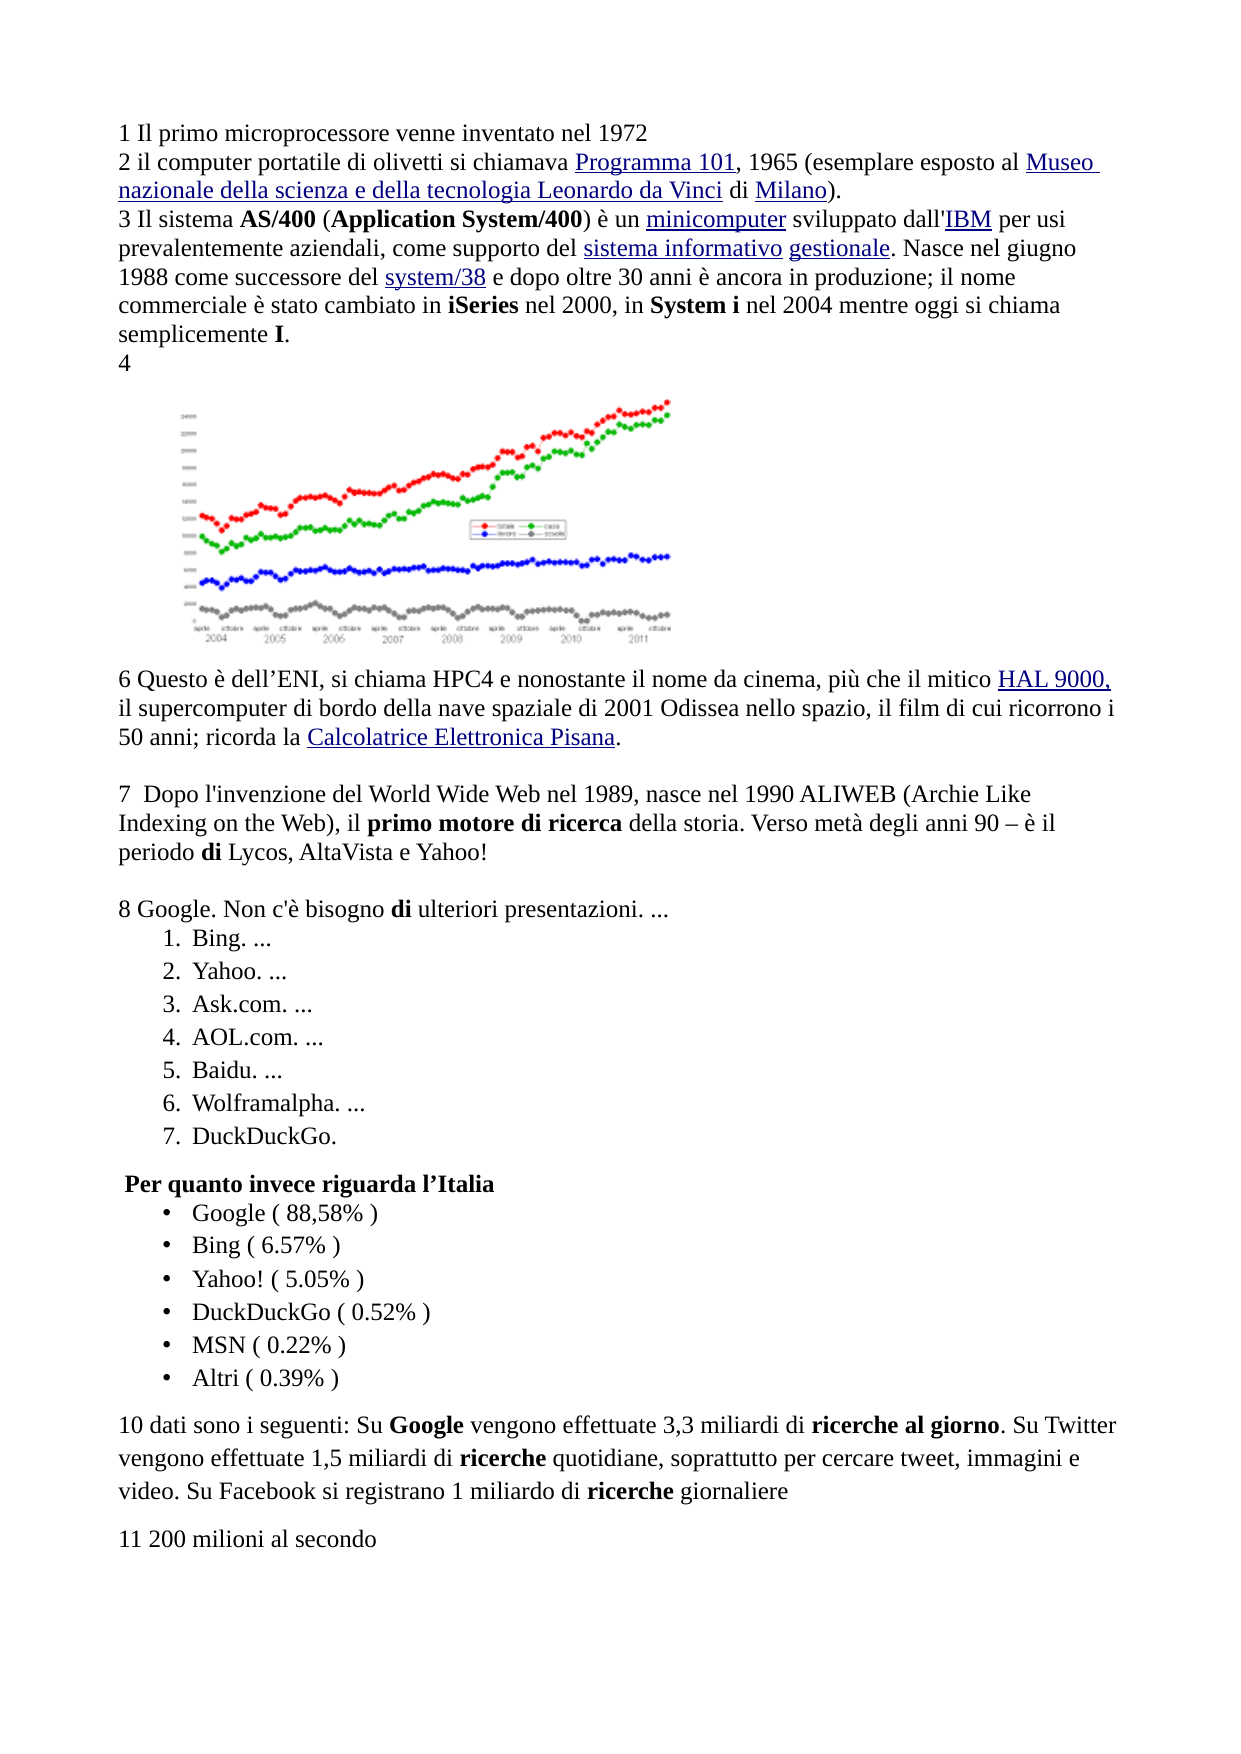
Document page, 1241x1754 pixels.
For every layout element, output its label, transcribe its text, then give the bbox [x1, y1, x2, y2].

picture [178, 399, 671, 650]
list Yahoo. ... [162, 956, 1122, 985]
list DuckDuckGo ( 0.52% ) [162, 1297, 1122, 1325]
list Ask.com. ... [162, 989, 1122, 1018]
text 8 Google. Non c'è bisogno di ulteriori presentazioni. ... [118, 894, 1122, 923]
text 1 Il primo microprocessore venne inventato nel 1972 [118, 118, 1122, 147]
text 4 [118, 348, 1122, 377]
list Yahoo! ( 5.05% ) [162, 1264, 1122, 1292]
list Altri ( 0.39% ) [162, 1363, 1122, 1391]
text 11 200 milioni al secondo [118, 1524, 1122, 1553]
list DuckDuckGo. [162, 1121, 1122, 1150]
list Wolframalpha. ... [162, 1088, 1122, 1117]
text 3 Il sistema AS/400 (Application System/400) è un minicomputer sviluppato dall'IBM per usi prevalentemente aziendali, come supporto del sistema informativo gestionale. Nasce nel giugno 1988 come successore del system/38 e dopo oltre 30 anni è ancora in produzione; il nome commerciale è stato cambiato in iSeries nel 2000, in System i nel 2004 mentre oggi si chiama semplicemente I. [118, 204, 1122, 348]
text Per quanto invece riguarda l’Italia [118, 1169, 1122, 1198]
list Bing. ... [162, 923, 1122, 952]
text 2 il computer portatile di olivetti si chiamava Programma 101, 1965 (esemplare esposto al Museo nazionale della scienza e della tecnologia Leonardo da Vinci di Milano). [118, 147, 1122, 204]
list AOL.com. ... [162, 1022, 1122, 1051]
list Baidu. ... [162, 1055, 1122, 1084]
text 7 Dopo l'invenzione del World Wide Web nel 1989, nasce nel 1990 ALIWEB (Archie Like Indexing on the Web), il primo motore di ricerca della storia. Verso metà degli anni 90 – è il periodo di Lycos, AltaVista e Yahoo! [118, 779, 1122, 866]
text 10 dati sono i seguenti: Su Google vengono effettuate 3,3 miliardi di ricerche al giorno. Su Twitter vengono effettuate 1,5 miliardi di ricerche quotidiane, soprattutto per cercare tweet, immagini e video. Su Facebook si registrano 1 miliardo di ricerche giornaliere [118, 1410, 1122, 1505]
list MSN ( 0.22% ) [162, 1330, 1122, 1358]
list Bing ( 6.57% ) [162, 1231, 1122, 1259]
text 6 Questo è dell’ENI, si chiama HPC4 e nonostante il nome da cinema, più che il mitico HAL 9000, il supercomputer di bordo della nave spaziale di 2001 Odissea nello spazio, il film di cui ricorrono i 50 anni; ricorda la Calcolatrice Elettronica Pisana. [118, 664, 1122, 751]
list Google ( 88,58% ) [162, 1198, 1122, 1226]
